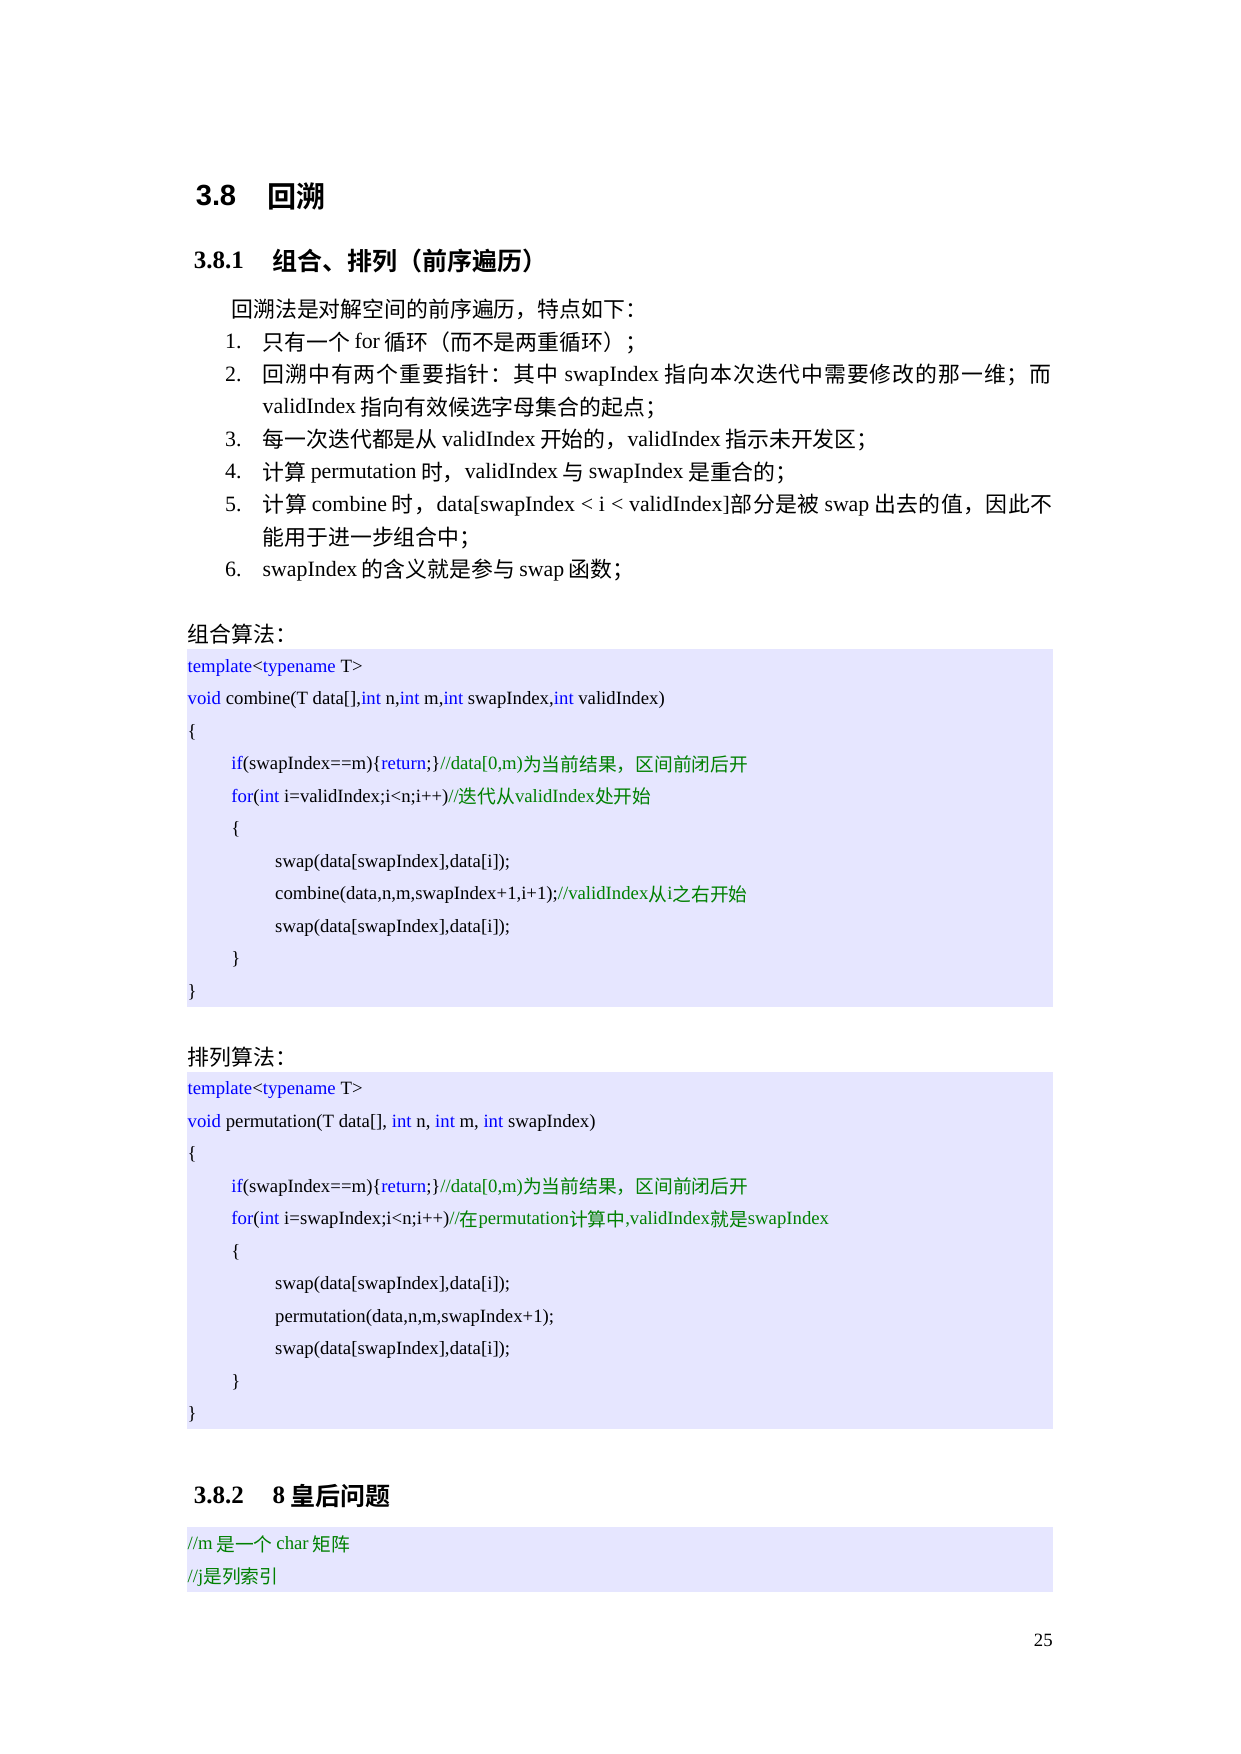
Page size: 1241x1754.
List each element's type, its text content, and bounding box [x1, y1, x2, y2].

text combine(data,n,m,swapIndex+1,i+1);//validIndex从i之右开始 [187, 877, 1053, 909]
text swap(data[swapIndex],data[i]); [187, 909, 1053, 942]
subtitle 回溯 [187, 162, 1053, 227]
text 组合算法： [187, 617, 1053, 649]
text swap(data[swapIndex],data[i]); [187, 1332, 1053, 1364]
text template<typename T> [187, 649, 1053, 682]
text for(int i=swapIndex;i<n;i++)//在permutation计算中,validIndex就是swapIndex [187, 1202, 1053, 1234]
text { [187, 1137, 1053, 1169]
text swap(data[swapIndex],data[i]); [187, 844, 1053, 877]
text void permutation(T data[], int n, int m, int swapIndex) [187, 1104, 1053, 1137]
list 每一次迭代都是从validIndex开始的，validIndex指示未开发区； [225, 422, 1053, 454]
text { [187, 812, 1053, 844]
text if(swapIndex==m){return;}//data[0,m)为当前结果，区间前闭后开 [187, 1169, 1053, 1202]
list 计算combine时，data[swapIndex < i < validIndex]部分是被swap出去的值，因此不能用于进一步组合中； [225, 487, 1053, 552]
text 回溯法是对解空间的前序遍历，特点如下： [187, 292, 1053, 324]
text if(swapIndex==m){return;}//data[0,m)为当前结果，区间前闭后开 [187, 747, 1053, 779]
text { [187, 714, 1053, 747]
list 计算permutation时，validIndex与swapIndex是重合的； [225, 454, 1053, 487]
text permutation(data,n,m,swapIndex+1); [187, 1299, 1053, 1332]
list 只有一个for循环（而不是两重循环）； [225, 324, 1053, 357]
text void combine(T data[],int n,int m,int swapIndex,int validIndex) [187, 682, 1053, 714]
list 回溯中有两个重要指针：其中swapIndex指向本次迭代中需要修改的那一维；而validIndex指向有效候选字母集合的起点； [225, 357, 1053, 422]
text { [187, 1234, 1053, 1267]
text } [187, 942, 1053, 974]
list swapIndex的含义就是参与swap函数； [225, 552, 1053, 584]
text template<typename T> [187, 1072, 1053, 1104]
text for(int i=validIndex;i<n;i++)//迭代从validIndex处开始 [187, 779, 1053, 812]
text } [187, 974, 1053, 1007]
text swap(data[swapIndex],data[i]); [187, 1267, 1053, 1299]
subtitle 8皇后问题 [187, 1462, 1053, 1527]
text //m是一个char矩阵 [187, 1527, 1053, 1559]
subtitle 组合、排列（前序遍历） [187, 227, 1053, 292]
text 排列算法： [187, 1039, 1053, 1072]
text } [187, 1397, 1053, 1429]
text } [187, 1364, 1053, 1397]
text //j是列索引 [187, 1559, 1053, 1592]
